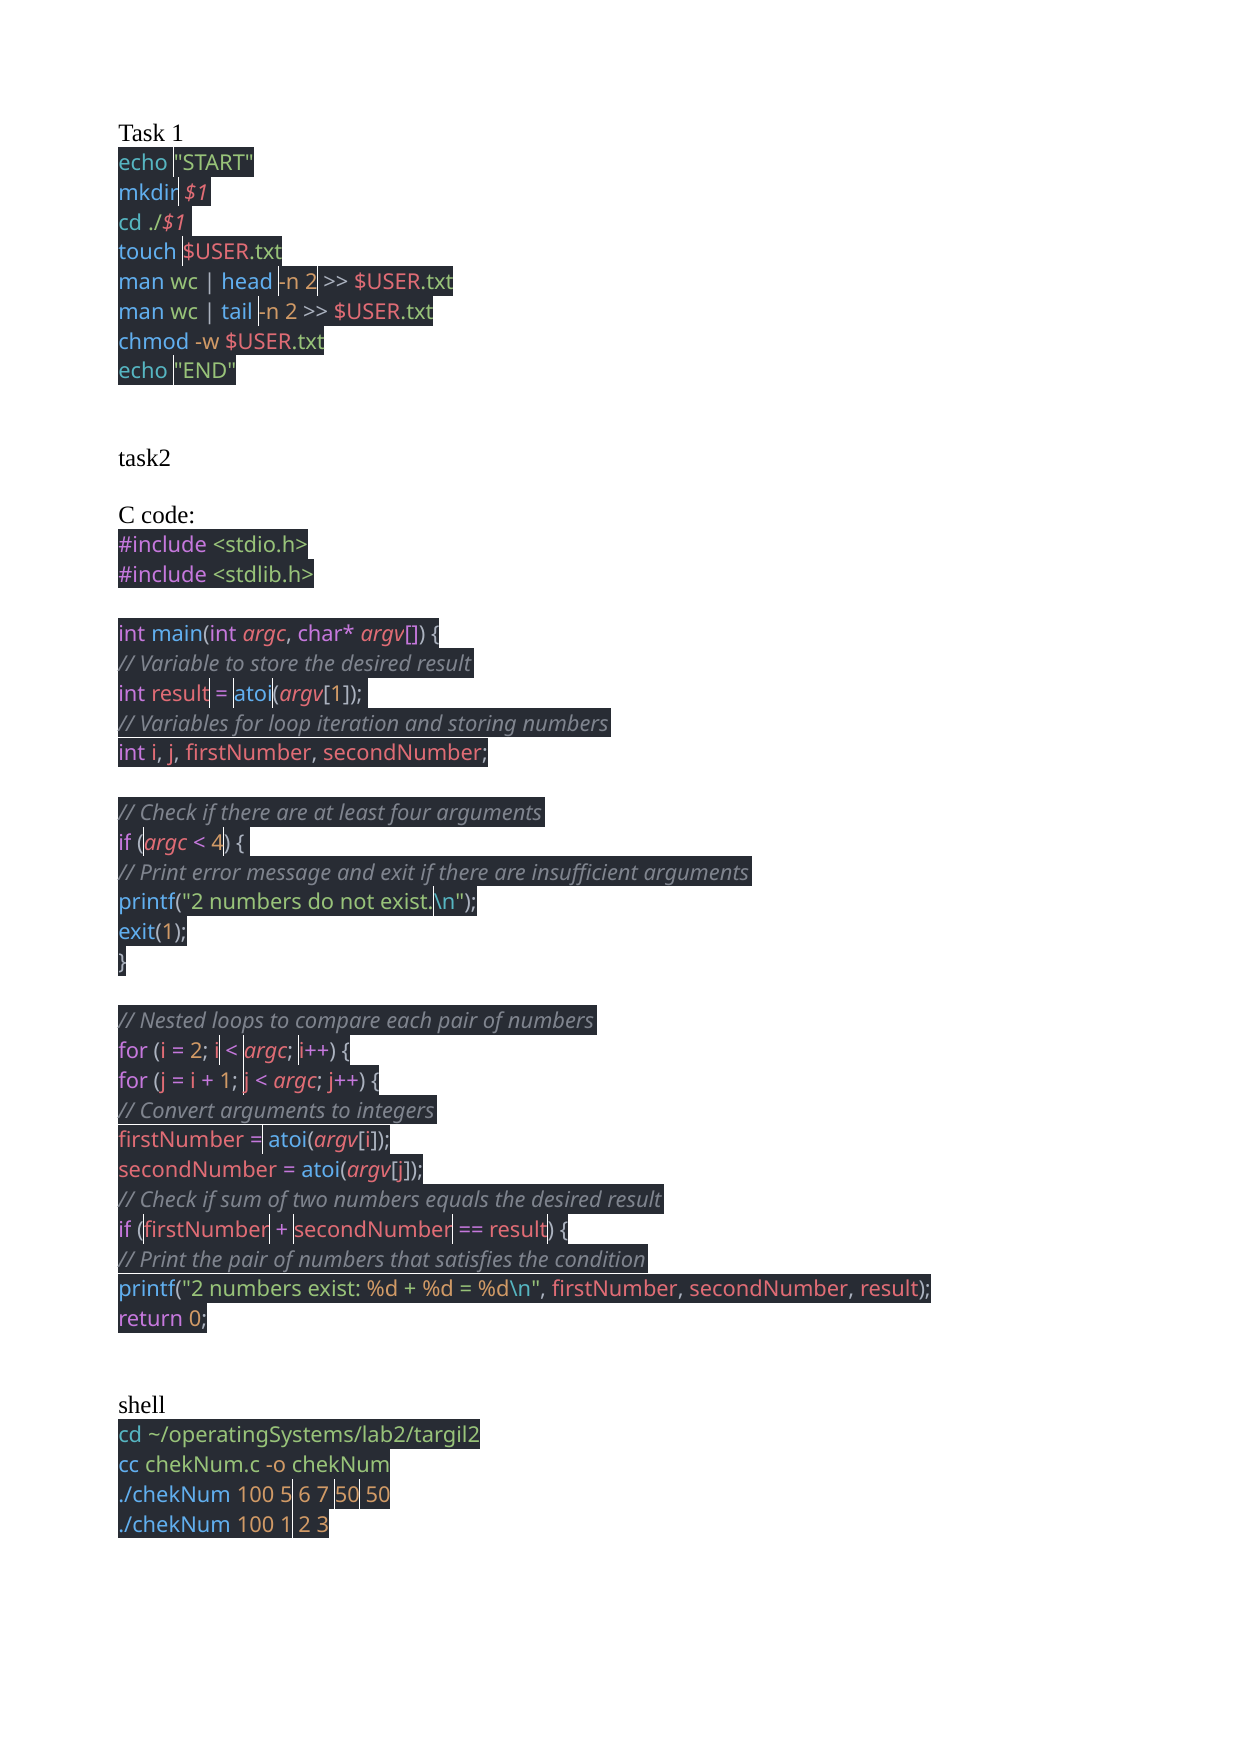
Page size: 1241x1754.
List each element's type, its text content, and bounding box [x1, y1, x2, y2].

text // Check if sum of two numbers equals the desired result [118, 1184, 1122, 1214]
text echo "START" [118, 147, 1122, 177]
text C code: [118, 500, 1122, 529]
text // Print error message and exit if there are insufficient arguments [118, 856, 1122, 886]
text ./chekNum 100 1 2 3 [118, 1509, 1122, 1538]
text firstNumber = atoi(argv[i]); [118, 1124, 1122, 1154]
text man wc | head -n 2 >> $USER.txt [118, 266, 1122, 296]
text ./chekNum 100 5 6 7 50 50 [118, 1479, 1122, 1509]
text #include <stdlib.h> [118, 559, 1122, 588]
text return 0; [118, 1303, 1122, 1333]
text int i, j, firstNumber, secondNumber; [118, 737, 1122, 767]
text task2 [118, 443, 1122, 471]
text chmod -w $USER.txt [118, 326, 1122, 355]
text int result = atoi(argv[1]); [118, 678, 1122, 708]
text } [118, 946, 1122, 976]
text cd ~/operatingSystems/lab2/targil2 [118, 1419, 1122, 1449]
text shell [118, 1391, 1122, 1419]
text cd ./$1 [118, 206, 1122, 236]
text // Variable to store the desired result [118, 648, 1122, 678]
text printf("2 numbers exist: %d + %d = %d\n", firstNumber, secondNumber, result); [118, 1273, 1122, 1303]
text // Check if there are at least four arguments [118, 797, 1122, 827]
text mkdir $1 [118, 177, 1122, 206]
text #include <stdio.h> [118, 529, 1122, 559]
text // Nested loops to compare each pair of numbers [118, 1005, 1122, 1035]
text if (argc < 4) { [118, 827, 1122, 856]
text for (i = 2; i < argc; i++) { [118, 1035, 1122, 1065]
text int main(int argc, char* argv[]) { [118, 618, 1122, 648]
text secondNumber = atoi(argv[j]); [118, 1154, 1122, 1184]
text man wc | tail -n 2 >> $USER.txt [118, 296, 1122, 326]
text if (firstNumber + secondNumber == result) { [118, 1214, 1122, 1244]
text exit(1); [118, 916, 1122, 946]
text // Print the pair of numbers that satisfies the condition [118, 1244, 1122, 1273]
text echo "END" [118, 355, 1122, 385]
text touch $USER.txt [118, 236, 1122, 266]
text for (j = i + 1; j < argc; j++) { [118, 1065, 1122, 1095]
text Task 1 [118, 118, 1122, 147]
text printf("2 numbers do not exist.\n"); [118, 886, 1122, 916]
text cc chekNum.c -o chekNum [118, 1449, 1122, 1479]
text // Variables for loop iteration and storing numbers [118, 708, 1122, 737]
text // Convert arguments to integers [118, 1095, 1122, 1124]
